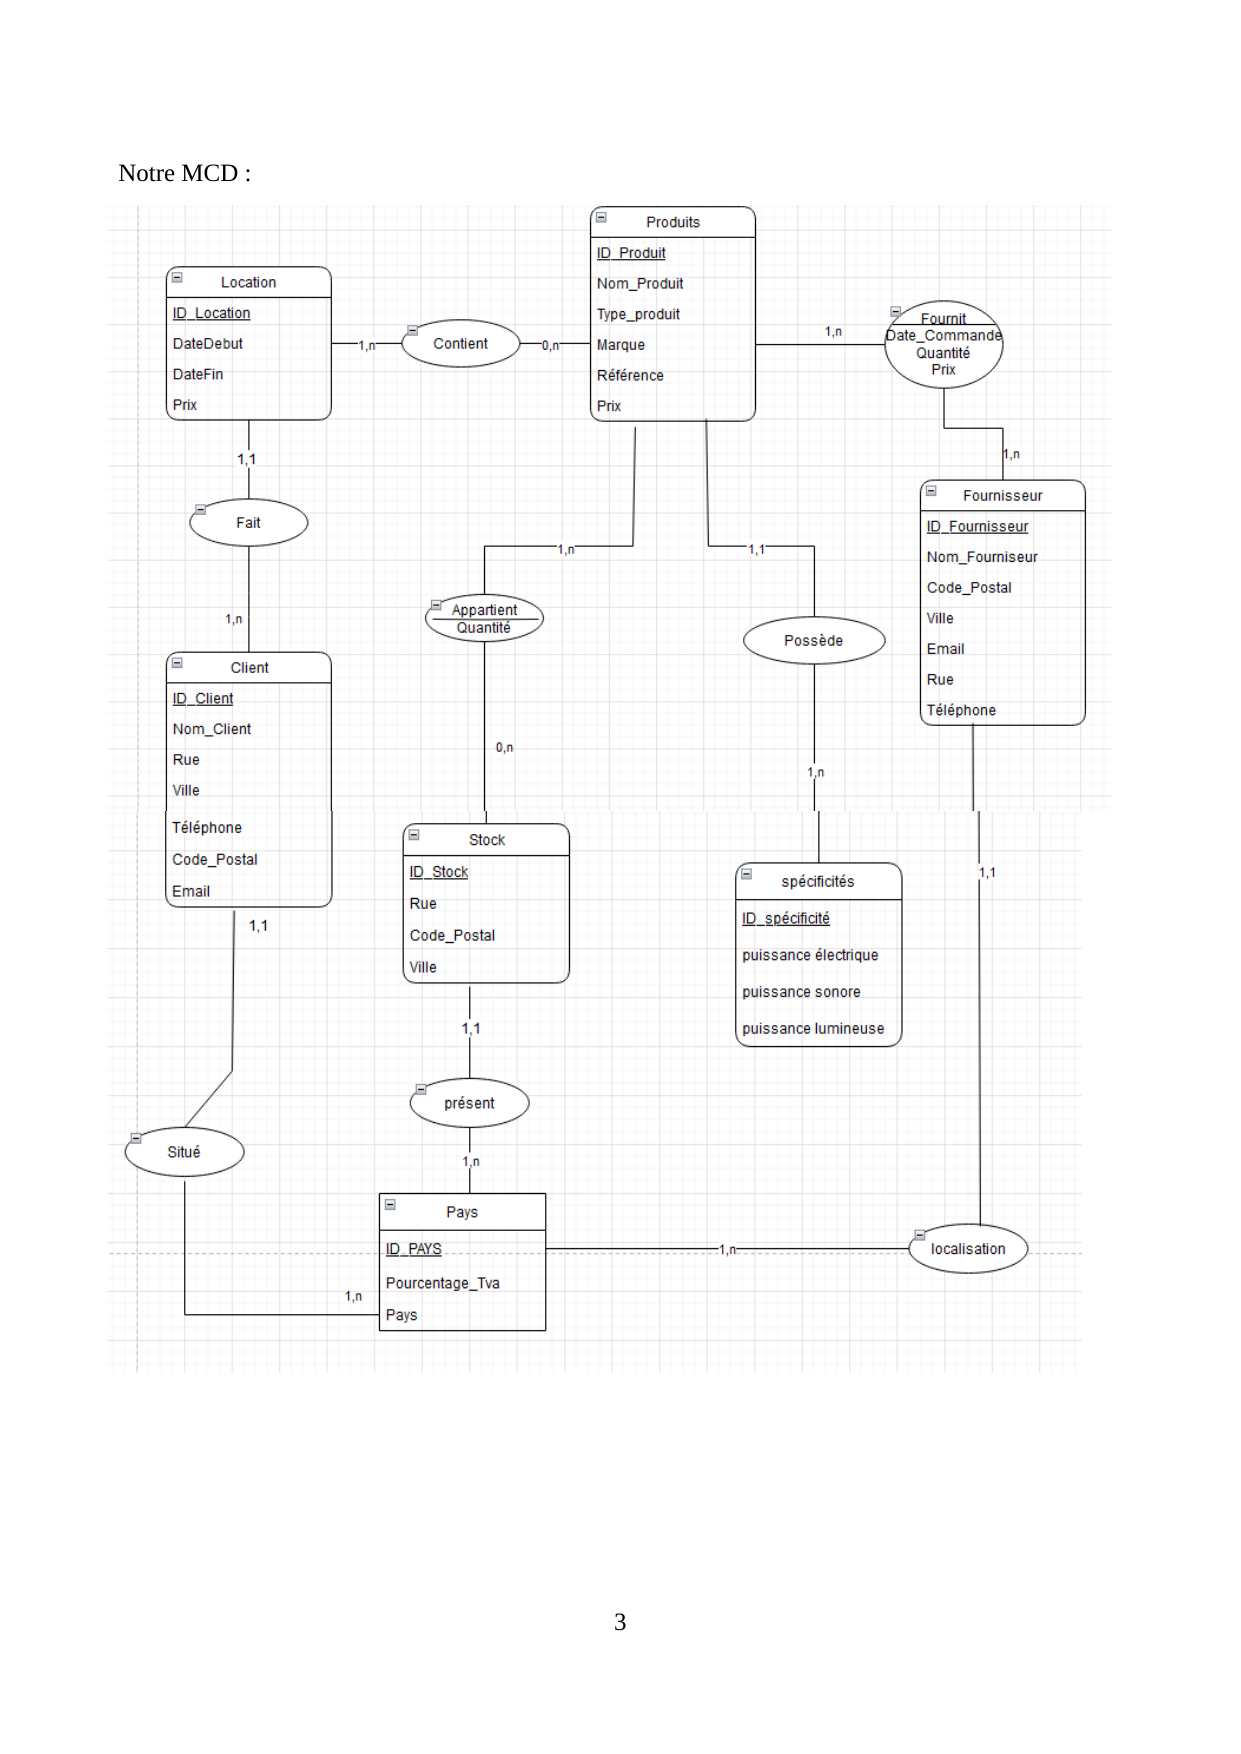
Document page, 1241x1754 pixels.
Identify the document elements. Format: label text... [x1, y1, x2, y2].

text Notre MCD : [118, 158, 1122, 186]
picture [107, 205, 1112, 1373]
